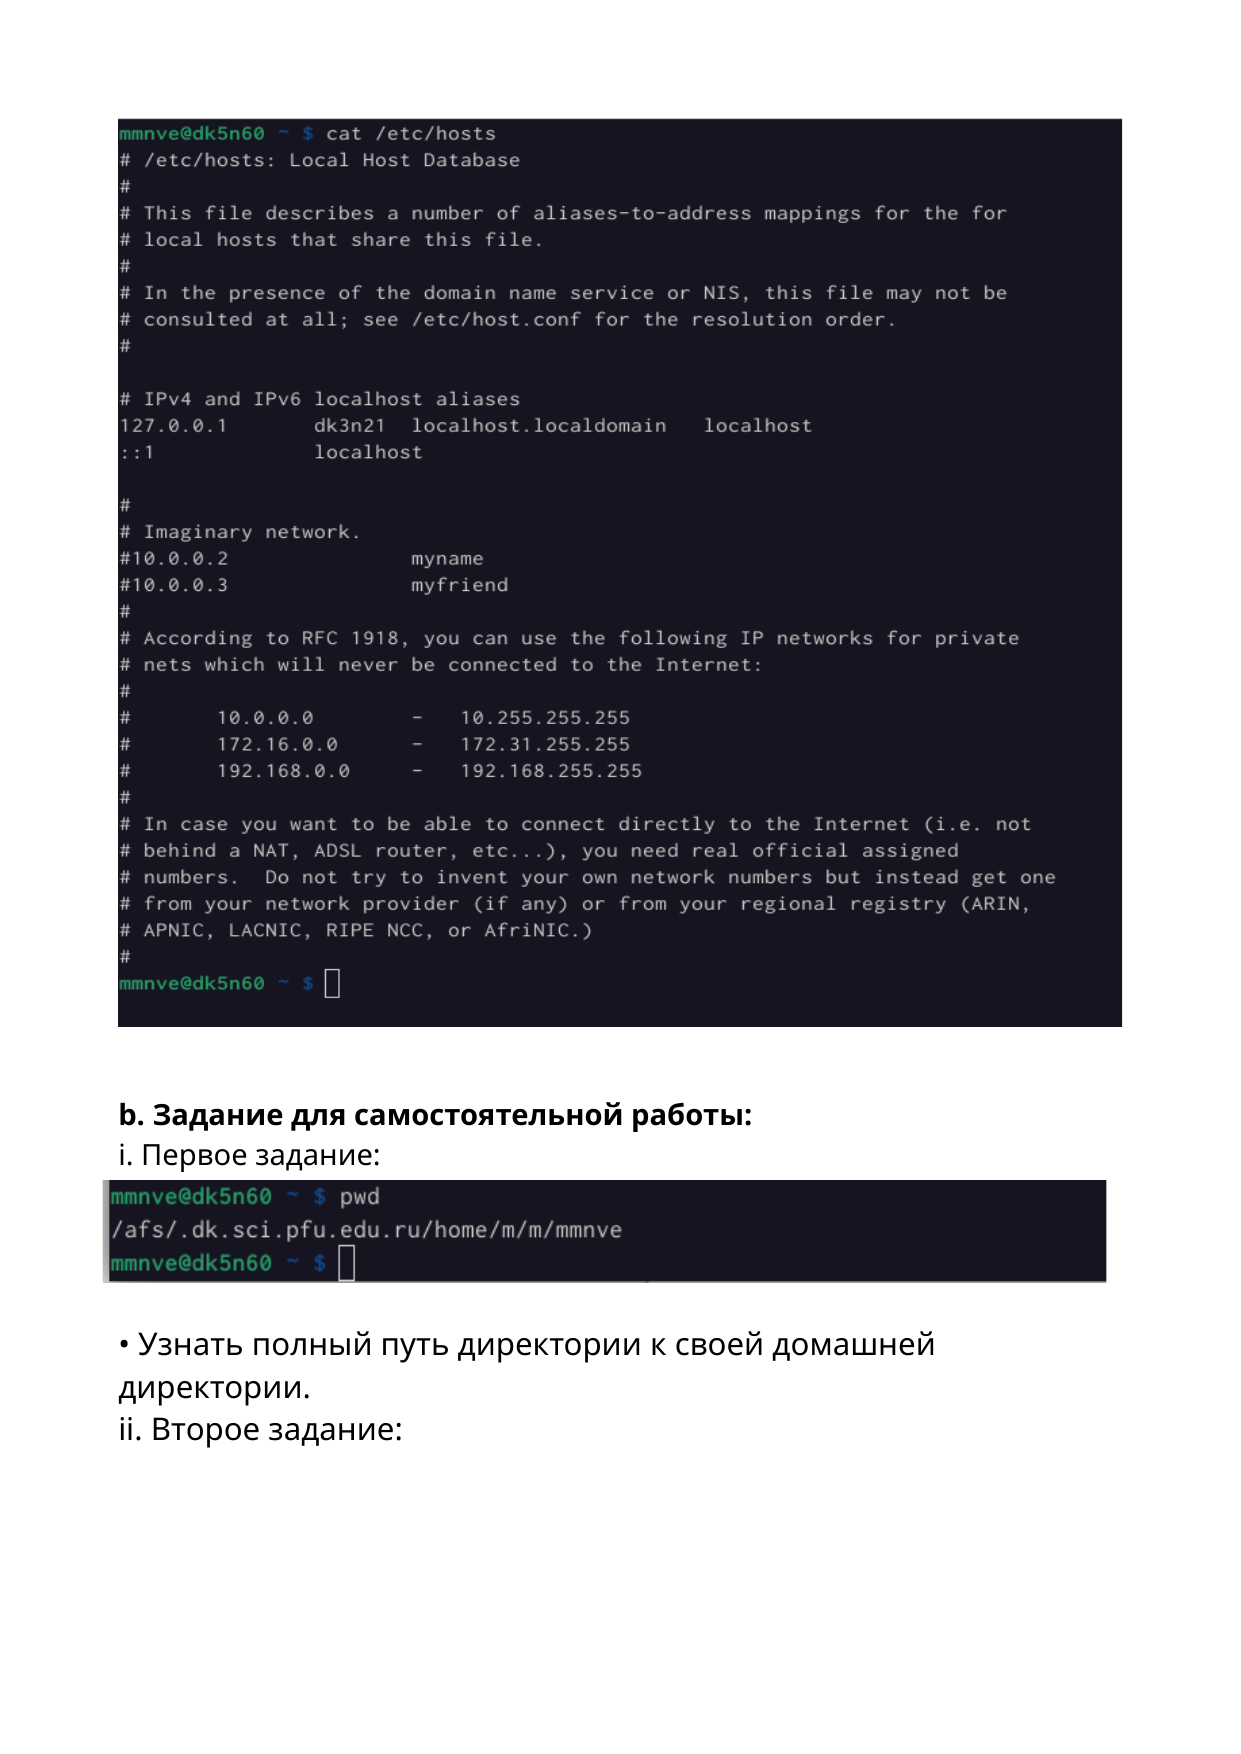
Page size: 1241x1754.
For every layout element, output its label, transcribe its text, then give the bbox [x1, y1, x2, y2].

picture [102, 1180, 1107, 1283]
text b. Задание для самостоятельной работы: i. Первое задание: [118, 1094, 1122, 1174]
picture [118, 118, 1123, 1027]
text • Узнать полный путь директории к своей домашней директории. ii. Второе задание: [118, 1322, 1122, 1450]
